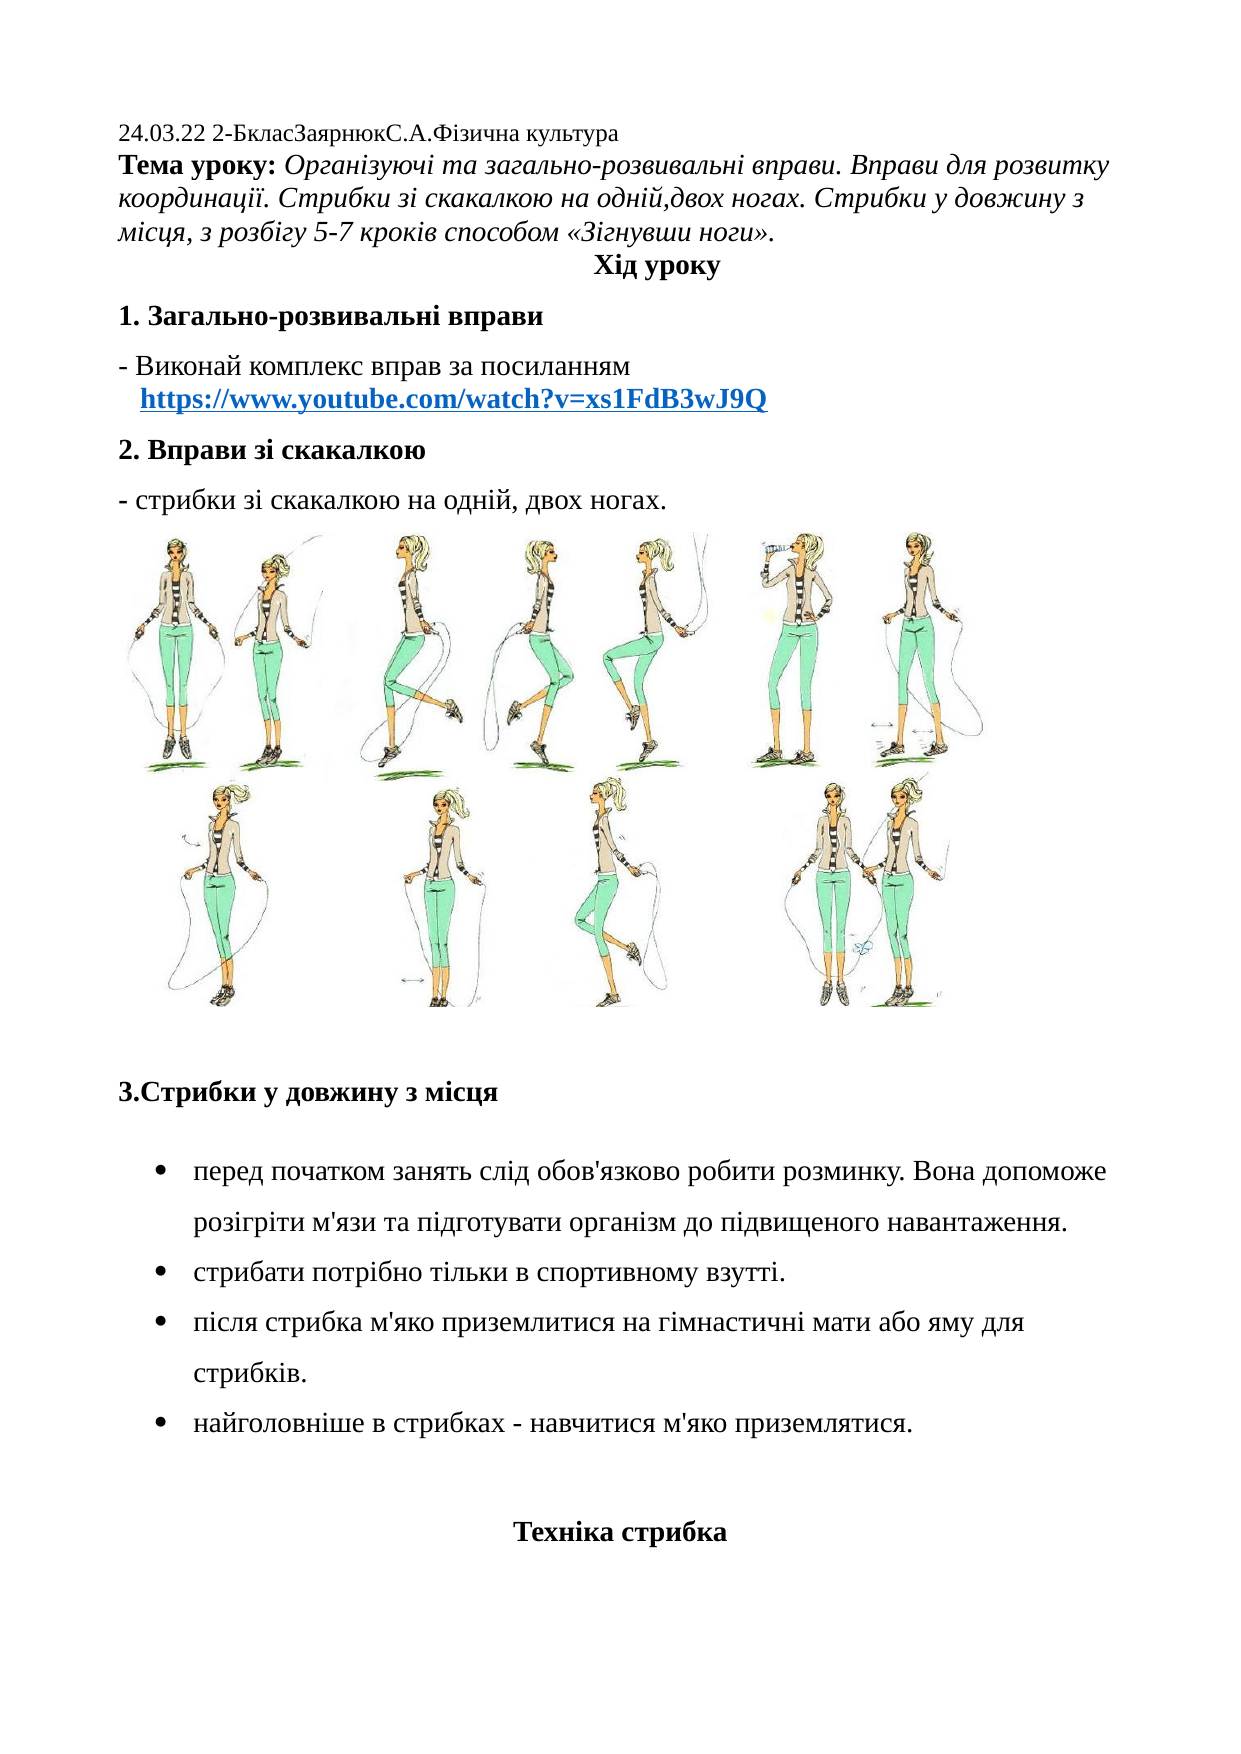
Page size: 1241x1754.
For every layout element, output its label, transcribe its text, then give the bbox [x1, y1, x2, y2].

list перед початком занять слід обов'язково робити розминку. Вона допоможе розігріти м'язи та підготувати організм до підвищеного навантаження. [156, 1153, 1122, 1237]
text Техніка стрибка [118, 1514, 1122, 1547]
text https://www.youtube.com/watch?v=xs1FdB3wJ9Q [118, 382, 1122, 415]
list найголовніше в стрибках - навчитися м'яко приземлятися. [156, 1405, 1122, 1439]
text 2. Вправи зі скакалкою [118, 432, 1122, 466]
text 3.Стрибки у довжину з місця [118, 1074, 1122, 1107]
picture [118, 532, 1093, 1007]
text Хід уроку [192, 247, 1122, 281]
text - Виконай комплекс вправ за посиланням [118, 348, 1122, 382]
list після стрибка м'яко приземлитися на гімнастичні мати або яму для стрибків. [156, 1304, 1122, 1388]
text 24.03.22 2-БкласЗаярнюкС.А.Фізична культура [118, 118, 1122, 147]
list стрибати потрібно тільки в спортивному взутті. [156, 1254, 1122, 1288]
text 1. Загально-розвивальні вправи [118, 298, 1122, 331]
text - стрибки зі скакалкою на одній, двох ногах. [118, 482, 1122, 516]
text Тема уроку: Організуючі та загально-розвивальні вправи. Вправи для розвитку координації. Стрибки зі скакалкою на одній,двох ногах. Стрибки у довжину з місця, з розбігу 5-7 кроків способом «Зігнувши ноги». [118, 147, 1122, 247]
